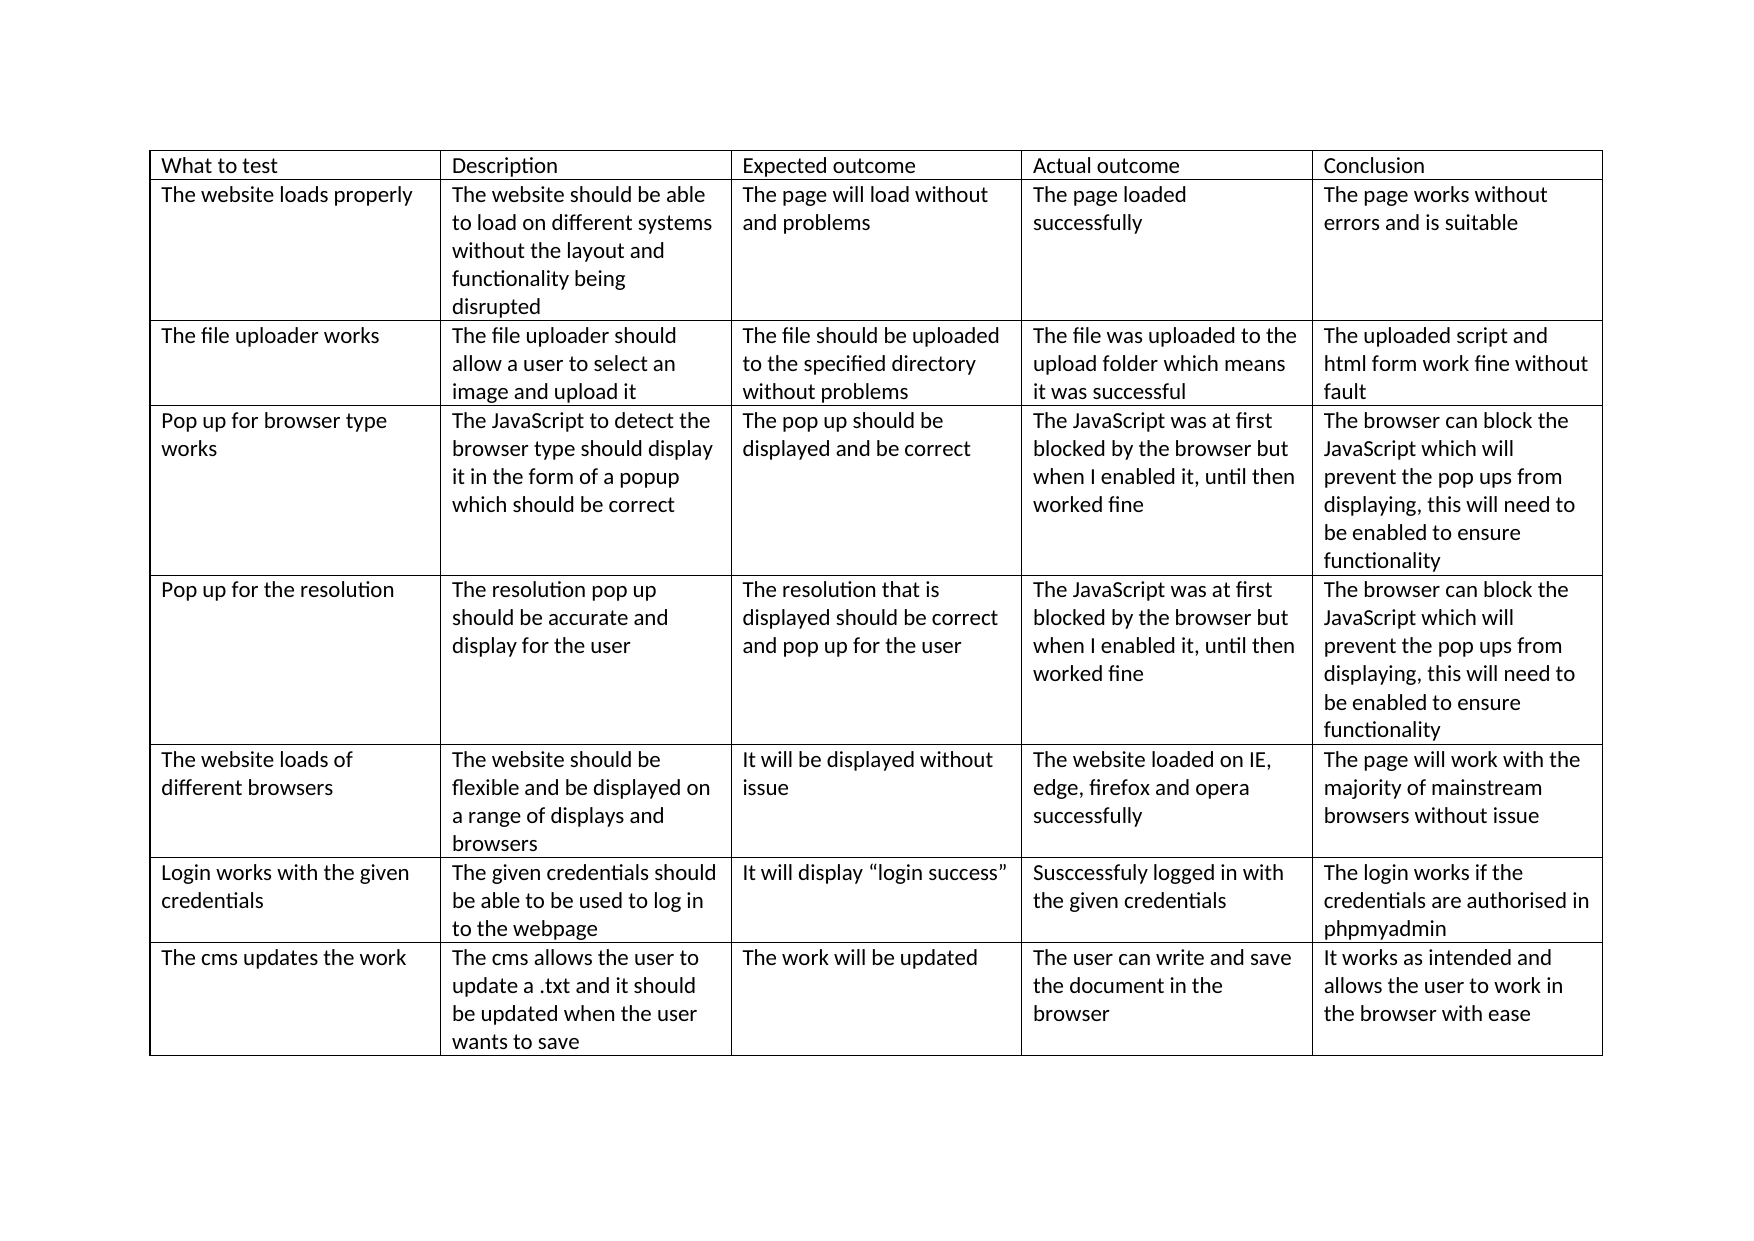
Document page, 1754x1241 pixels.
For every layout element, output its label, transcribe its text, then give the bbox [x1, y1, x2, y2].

table_cell The website should be able to load on different systems without the layout and functionality being disrupted [441, 180, 731, 320]
table_cell It will be displayed without issue [732, 745, 1021, 857]
table_cell The website loads properly [151, 180, 440, 320]
table_cell The website loads of different browsers [151, 745, 440, 857]
table_cell The cms updates the work [151, 943, 440, 1055]
table_cell The page will load without and problems [732, 180, 1021, 320]
table_cell The file uploader should allow a user to select an image and upload it [441, 321, 731, 405]
table_cell The cms allows the user to update a .txt and it should be updated when the user wants to save [441, 943, 731, 1055]
table_header Actual outcome [1022, 151, 1312, 179]
table_cell The file was uploaded to the upload folder which means it was successful [1022, 321, 1312, 405]
table_header Conclusion [1313, 151, 1602, 179]
table_cell It will display “login success” [732, 858, 1021, 942]
table_cell The work will be updated [732, 943, 1021, 1055]
table_cell The pop up should be displayed and be correct [732, 406, 1021, 574]
table_cell Pop up for browser type works [151, 406, 440, 574]
table_cell The browser can block the JavaScript which will prevent the pop ups from displaying, this will need to be enabled to ensure functionality [1313, 406, 1602, 574]
table_cell The website should be flexible and be displayed on a range of displays and browsers [441, 745, 731, 857]
table_cell The login works if the credentials are authorised in phpmyadmin [1313, 858, 1602, 942]
table_cell The JavaScript was at first blocked by the browser but when I enabled it, until then worked fine [1022, 406, 1312, 574]
table_header Description [441, 151, 731, 179]
table_cell Pop up for the resolution [151, 576, 440, 744]
table_cell The user can write and save the document in the browser [1022, 943, 1312, 1055]
table_cell The resolution that is displayed should be correct and pop up for the user [732, 576, 1021, 744]
table_cell Susccessfuly logged in with the given credentials [1022, 858, 1312, 942]
table_header Expected outcome [732, 151, 1021, 179]
table_cell The website loaded on IE, edge, firefox and opera successfully [1022, 745, 1312, 857]
table_cell The page works without errors and is suitable [1313, 180, 1602, 320]
table_cell The given credentials should be able to be used to log in to the webpage [441, 858, 731, 942]
table_cell It works as intended and allows the user to work in the browser with ease [1313, 943, 1602, 1055]
table_cell The page will work with the majority of mainstream browsers without issue [1313, 745, 1602, 857]
table_header What to test [151, 151, 440, 179]
table_cell The file uploader works [151, 321, 440, 405]
table_cell The file should be uploaded to the specified directory without problems [732, 321, 1021, 405]
table_cell The uploaded script and html form work fine without fault [1313, 321, 1602, 405]
table_cell The page loaded successfully [1022, 180, 1312, 320]
table_cell The browser can block the JavaScript which will prevent the pop ups from displaying, this will need to be enabled to ensure functionality [1313, 576, 1602, 744]
table_cell The resolution pop up should be accurate and display for the user [441, 576, 731, 744]
table_cell Login works with the given credentials [151, 858, 440, 942]
table_cell The JavaScript to detect the browser type should display it in the form of a popup which should be correct [441, 406, 731, 574]
table_cell The JavaScript was at first blocked by the browser but when I enabled it, until then worked fine [1022, 576, 1312, 744]
